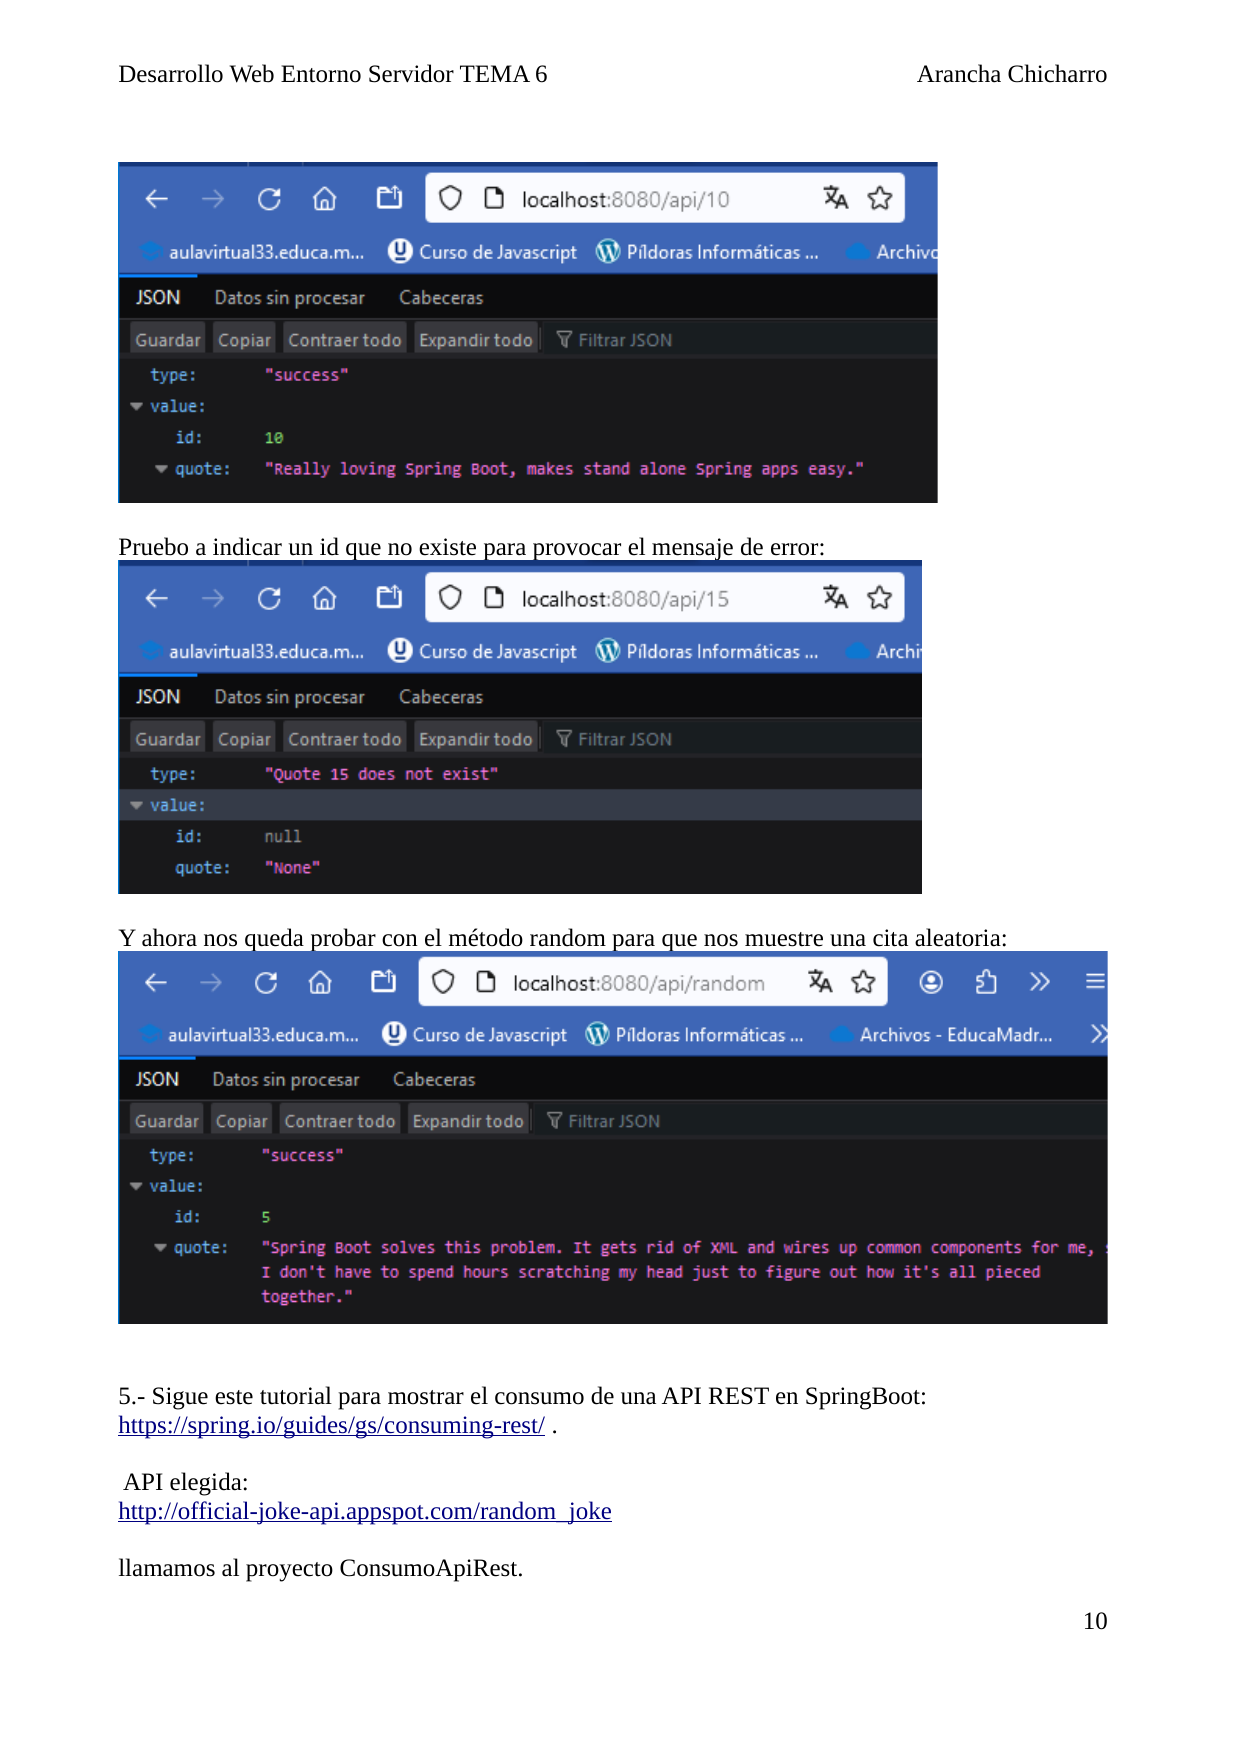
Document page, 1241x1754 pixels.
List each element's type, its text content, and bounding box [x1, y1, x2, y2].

text http://official-joke-api.appspot.com/random_joke [118, 1496, 1107, 1525]
text 5.- Sigue este tutorial para mostrar el consumo de una API REST en SpringBoot: https://spring.io/guides/gs/consuming-rest/ . [118, 1381, 1107, 1438]
text Pruebo a indicar un id que no existe para provocar el mensaje de error: [118, 532, 1107, 560]
text API elegida: [118, 1467, 1107, 1496]
text Y ahora nos queda probar con el método random para que nos muestre una cita aleatoria: [118, 923, 1107, 951]
text llamamos al proyecto ConsumoApiRest. [118, 1553, 1107, 1582]
